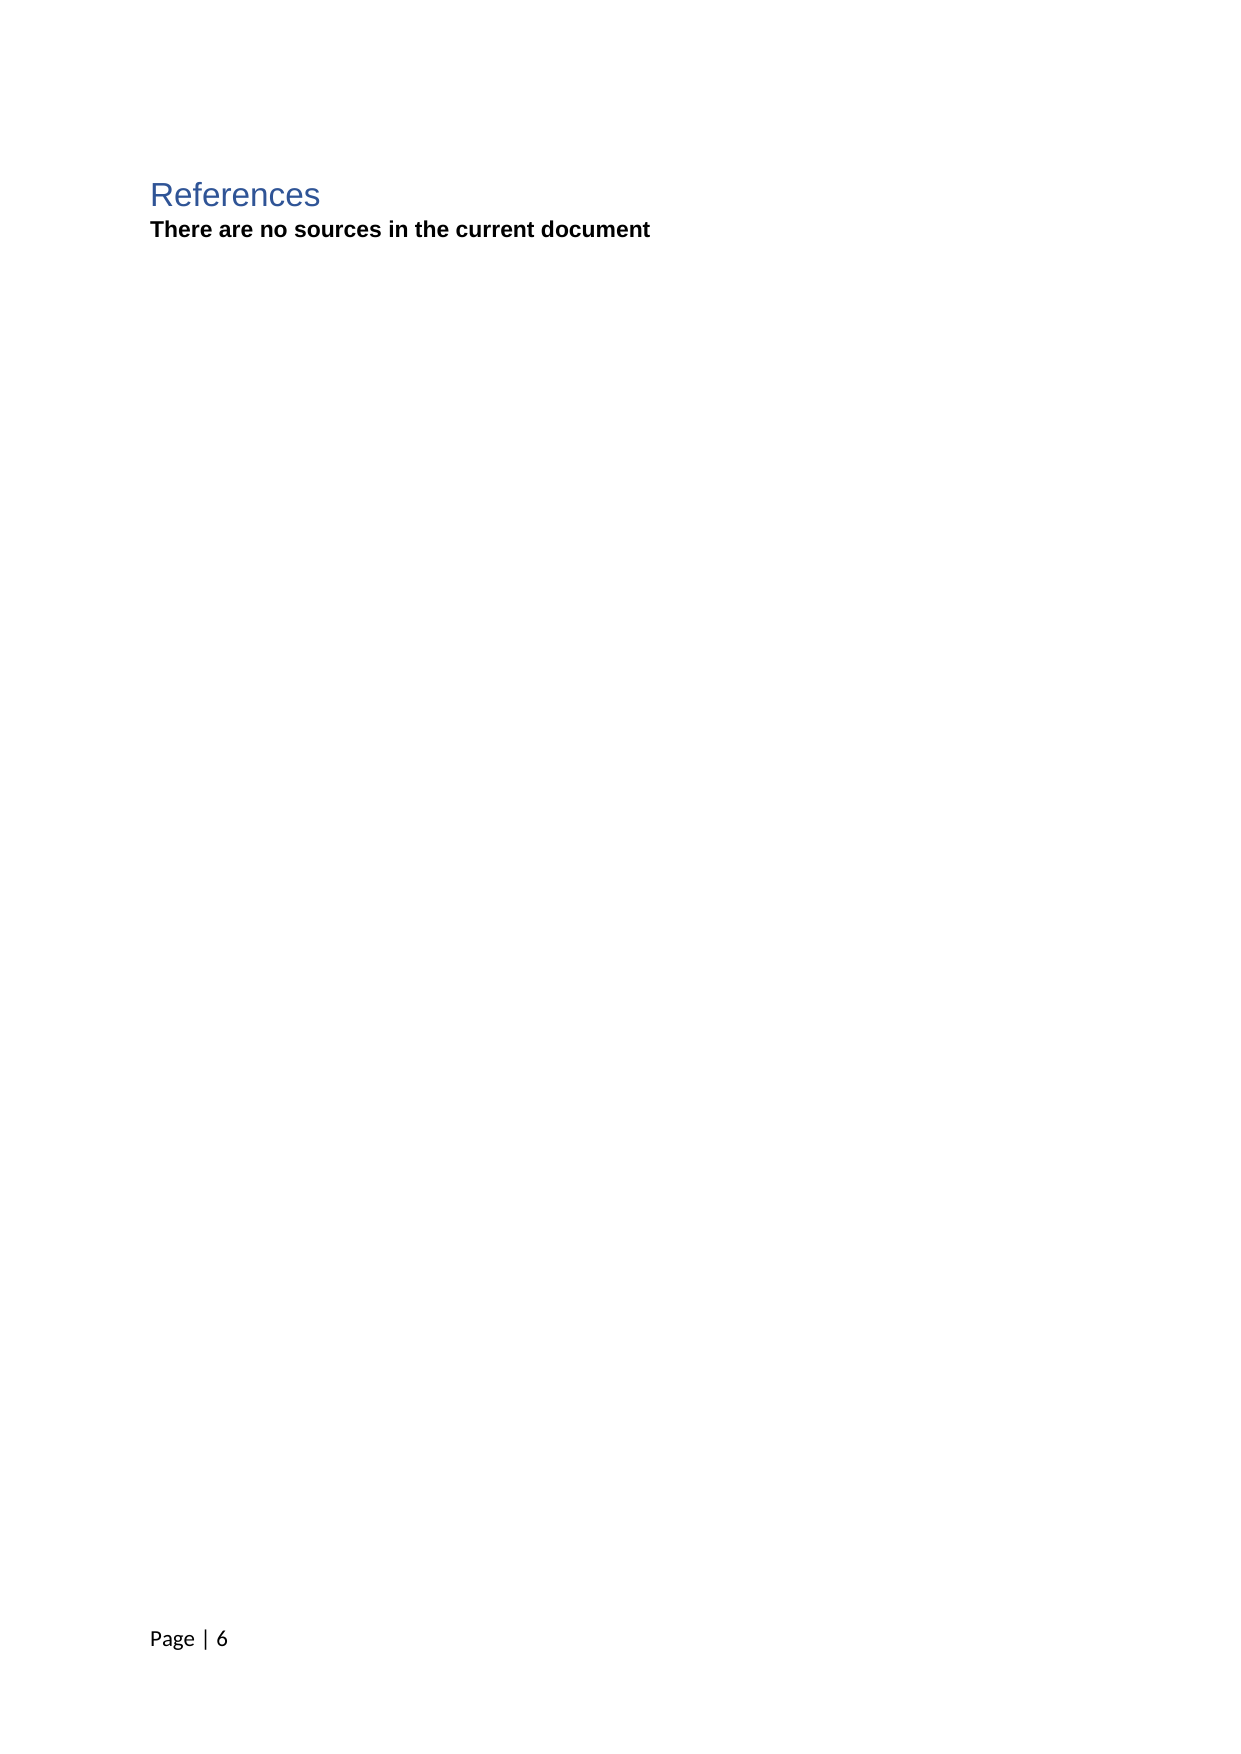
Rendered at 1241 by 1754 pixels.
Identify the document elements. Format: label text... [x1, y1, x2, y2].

text There are no sources in the current document [150, 216, 1090, 243]
subtitle References [150, 175, 1090, 213]
